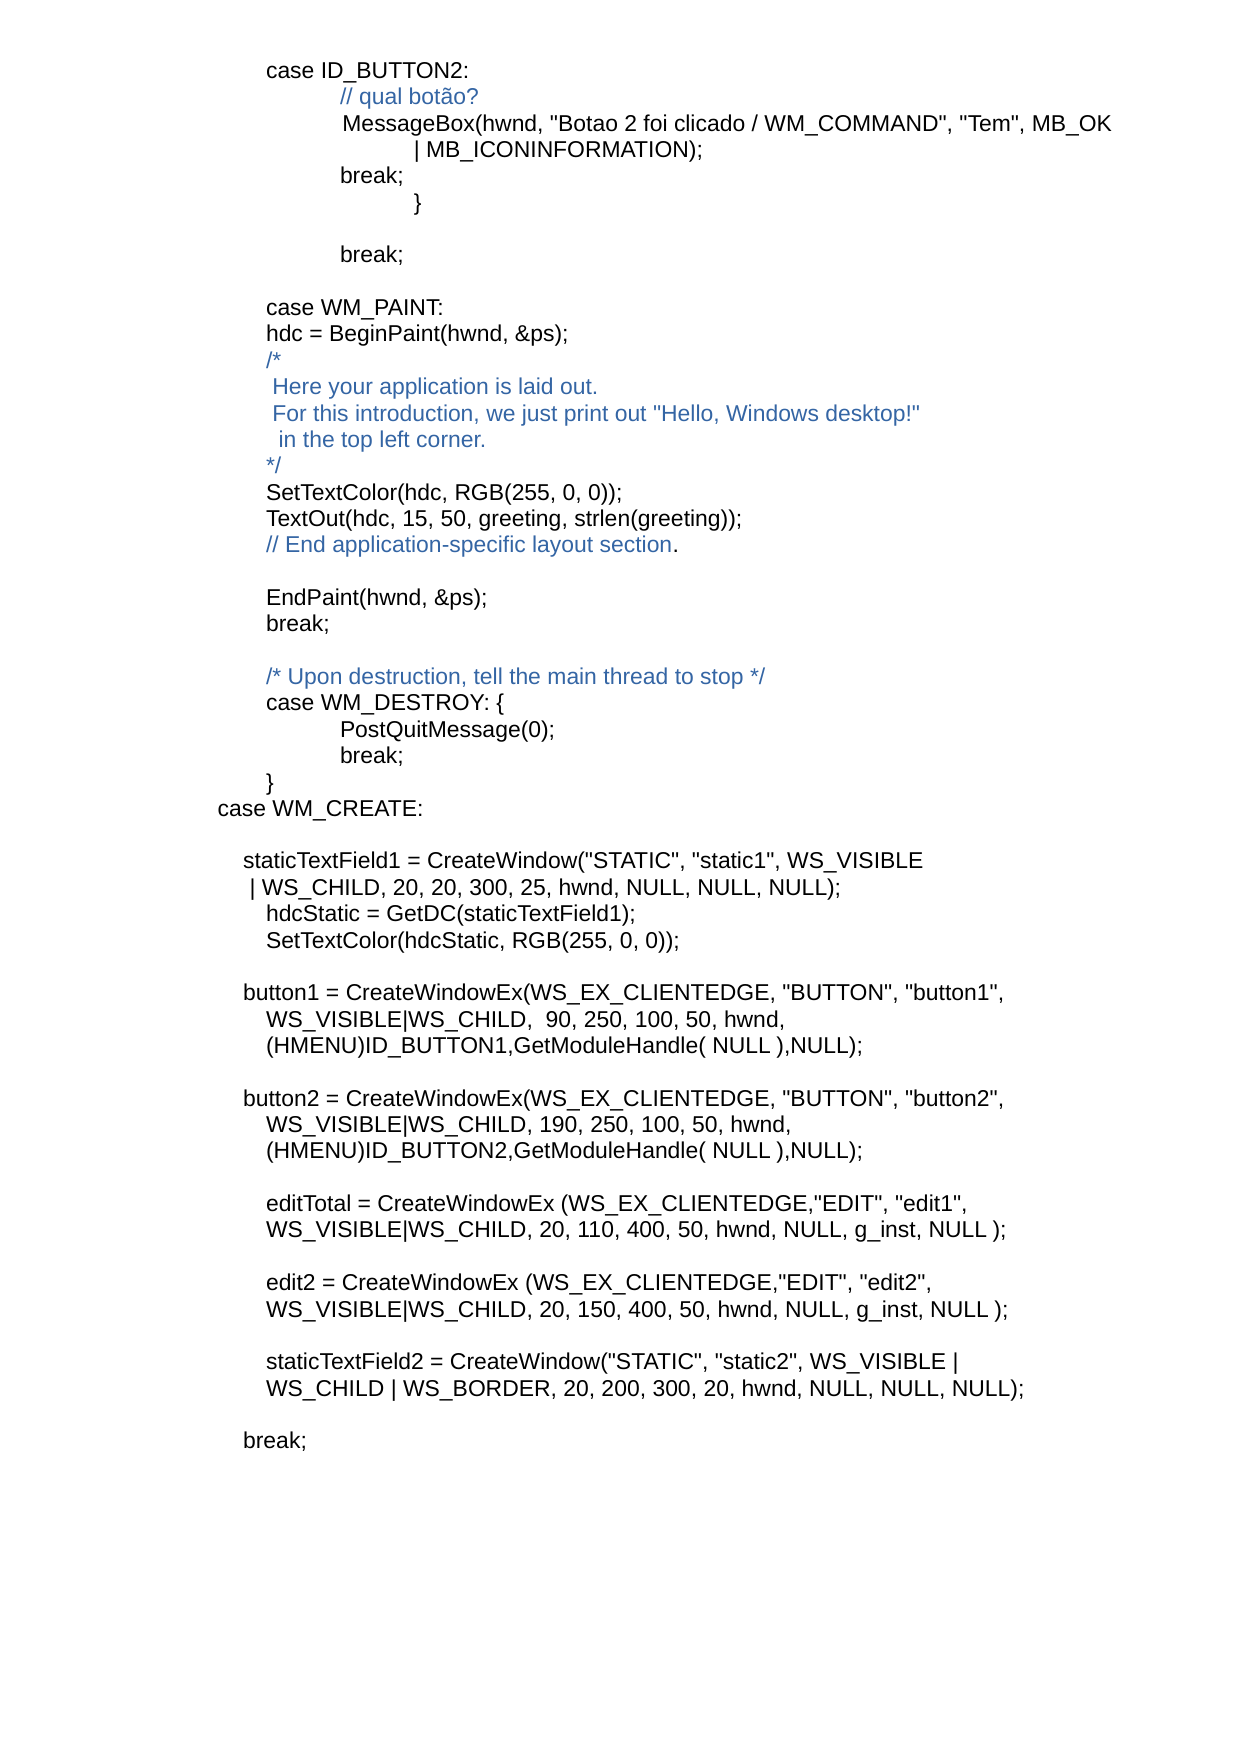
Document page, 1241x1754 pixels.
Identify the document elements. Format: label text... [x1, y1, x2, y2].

text // End application-specific layout section. [118, 531, 1122, 558]
text /* [118, 347, 1122, 373]
text } [118, 189, 1122, 215]
text case ID_BUTTON2: [118, 57, 1122, 83]
text WS_VISIBLE|WS_CHILD, 20, 150, 400, 50, hwnd, NULL, g_inst, NULL ); [118, 1296, 1122, 1322]
text Here your application is laid out. [118, 373, 1122, 399]
text case WM_DESTROY: { [118, 689, 1122, 716]
text TextOut(hdc, 15, 50, greeting, strlen(greeting)); [118, 505, 1122, 531]
text EndPaint(hwnd, &ps); [118, 584, 1122, 610]
text break; [118, 742, 1122, 768]
text SetTextColor(hdcStatic, RGB(255, 0, 0)); [118, 927, 1122, 953]
text /* Upon destruction, tell the main thread to stop */ [118, 663, 1122, 689]
text hdc = BeginPaint(hwnd, &ps); [118, 320, 1122, 347]
text break; [118, 610, 1122, 637]
text staticTextField1 = CreateWindow("STATIC", "static1", WS_VISIBLE [118, 847, 1122, 874]
text For this introduction, we just print out "Hello, Windows desktop!" [118, 399, 1122, 426]
text break; [118, 1427, 1122, 1454]
text button1 = CreateWindowEx(WS_EX_CLIENTEDGE, "BUTTON", "button1", WS_VISIBLE|WS_CHILD, 90, 250, 100, 50, hwnd, (HMENU)ID_BUTTON1,GetModuleHandle( NULL ),NULL); [118, 979, 1122, 1058]
text case WM_PAINT: [118, 294, 1122, 320]
text */ [118, 452, 1122, 478]
text button2 = CreateWindowEx(WS_EX_CLIENTEDGE, "BUTTON", "button2", WS_VISIBLE|WS_CHILD, 190, 250, 100, 50, hwnd, (HMENU)ID_BUTTON2,GetModuleHandle( NULL ),NULL); [118, 1085, 1122, 1164]
text WS_CHILD | WS_BORDER, 20, 200, 300, 20, hwnd, NULL, NULL, NULL); [118, 1374, 1122, 1401]
text case WM_CREATE: [118, 795, 1122, 821]
text break; [118, 241, 1122, 268]
text | WS_CHILD, 20, 20, 300, 25, hwnd, NULL, NULL, NULL); [118, 874, 1122, 900]
text edit2 = CreateWindowEx (WS_EX_CLIENTEDGE,"EDIT", "edit2", [118, 1269, 1122, 1296]
text in the top left corner. [118, 426, 1122, 452]
text hdcStatic = GetDC(staticTextField1); [118, 900, 1122, 927]
text staticTextField2 = CreateWindow("STATIC", "static2", WS_VISIBLE | [118, 1348, 1122, 1374]
text PostQuitMessage(0); [118, 716, 1122, 742]
text MessageBox(hwnd, "Botao 2 foi clicado / WM_COMMAND", "Tem", MB_OK | MB_ICONINFORMATION); [118, 109, 1122, 162]
text } [118, 768, 1122, 795]
text // qual botão? [118, 83, 1122, 109]
text editTotal = CreateWindowEx (WS_EX_CLIENTEDGE,"EDIT", "edit1", [118, 1190, 1122, 1216]
text break; [118, 162, 1122, 189]
text SetTextColor(hdc, RGB(255, 0, 0)); [118, 478, 1122, 505]
text WS_VISIBLE|WS_CHILD, 20, 110, 400, 50, hwnd, NULL, g_inst, NULL ); [118, 1216, 1122, 1243]
